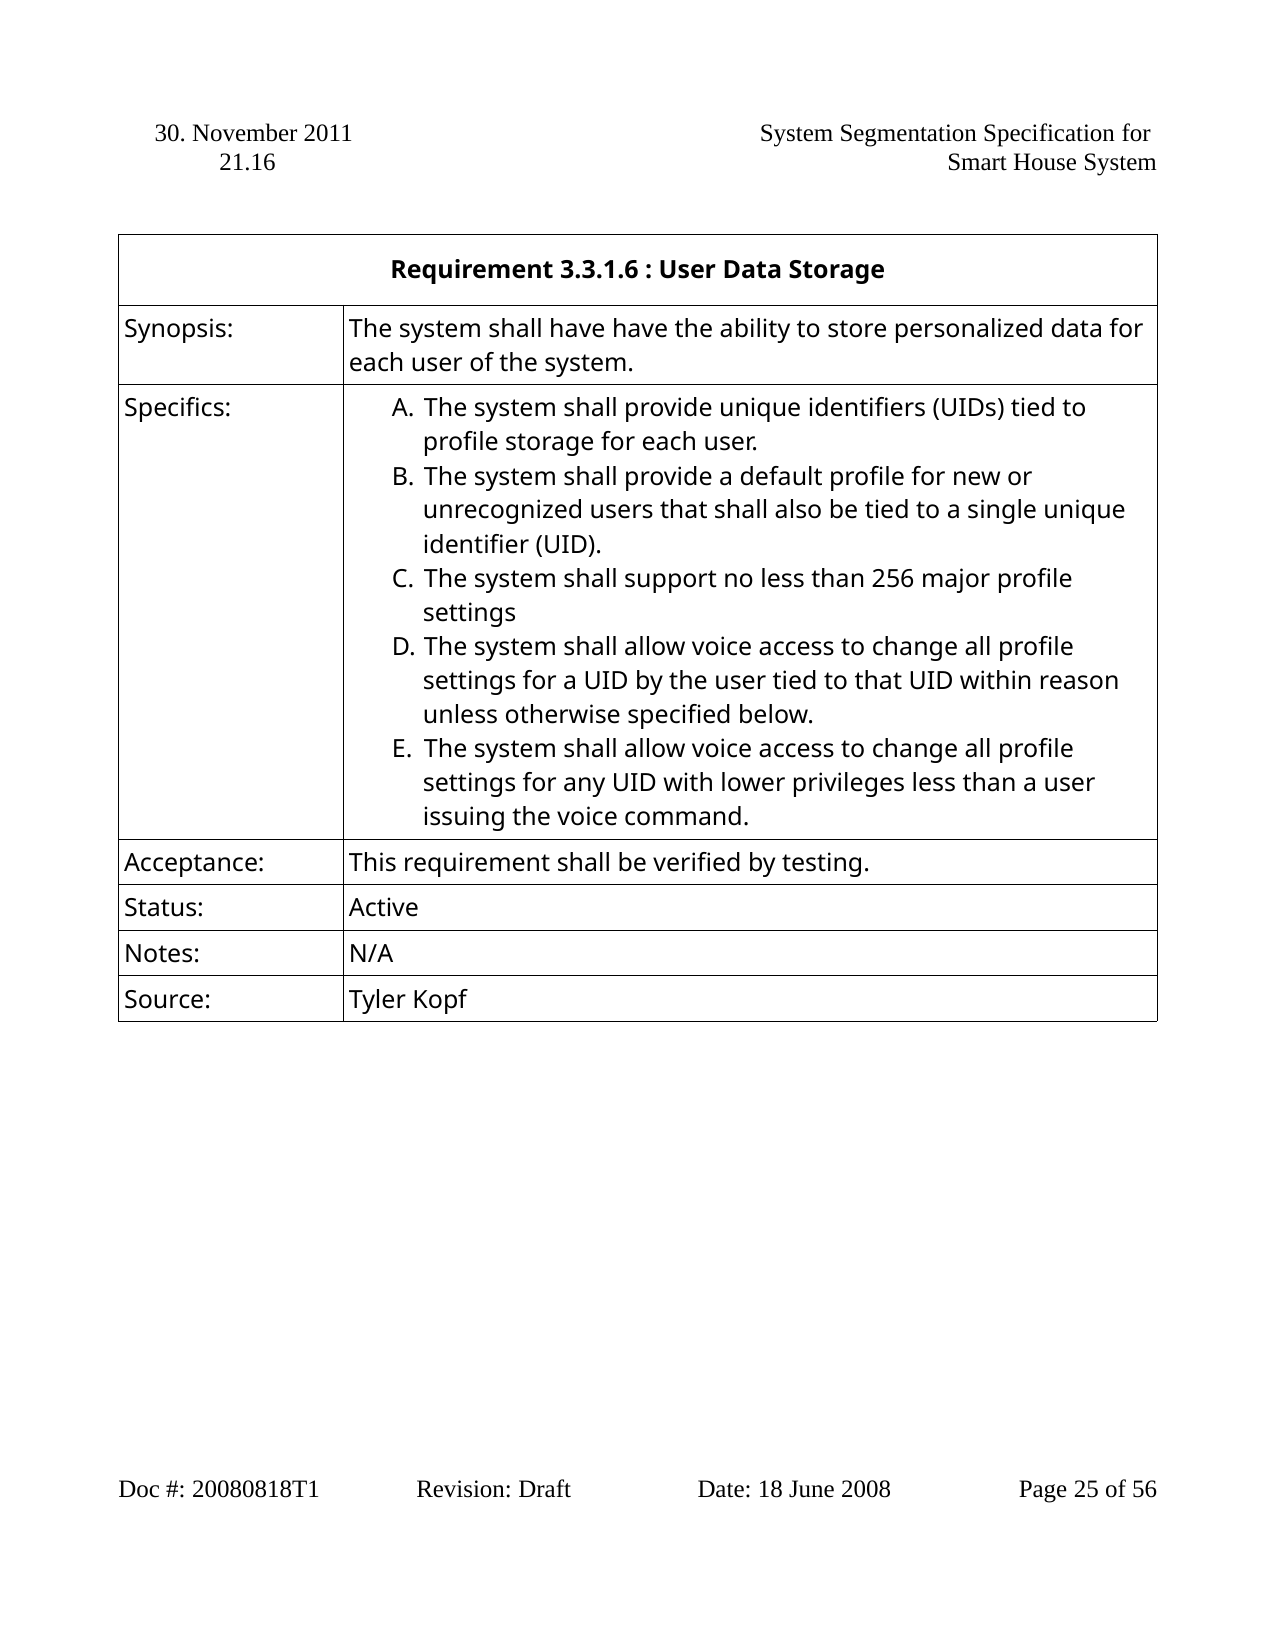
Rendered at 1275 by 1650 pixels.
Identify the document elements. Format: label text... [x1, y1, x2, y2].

table_cell This requirement shall be verified by testing. [344, 840, 1157, 884]
table_cell Tyler Kopf [344, 976, 1157, 1021]
table_cell Status: [119, 885, 343, 930]
table_cell Specifics: [119, 385, 343, 838]
table_cell The system shall have have the ability to store personalized data for each user of the system. [344, 306, 1157, 384]
table_cell Source: [119, 976, 343, 1021]
table_cell The system shall provide unique identifiers (UIDs) tied to profile storage for each user. The system shall provide a default profile for new or unrecognized users that shall also be tied to a single unique identifier (UID). The system shall support no less than 256 major profile settings The system shall allow voice access to change all profile settings for a UID by the user tied to that UID within reason unless otherwise specified below. The system shall allow voice access to change all profile settings for any UID with lower privileges less than a user issuing the voice command. [344, 385, 1157, 838]
table_cell Notes: [119, 931, 343, 975]
table_header Requirement 3.3.1.6 : User Data Storage [119, 235, 1157, 304]
table_cell N/A [344, 931, 1157, 975]
table_cell Acceptance: [119, 840, 343, 884]
table_cell Synopsis: [119, 306, 343, 384]
table_cell Active [344, 885, 1157, 930]
